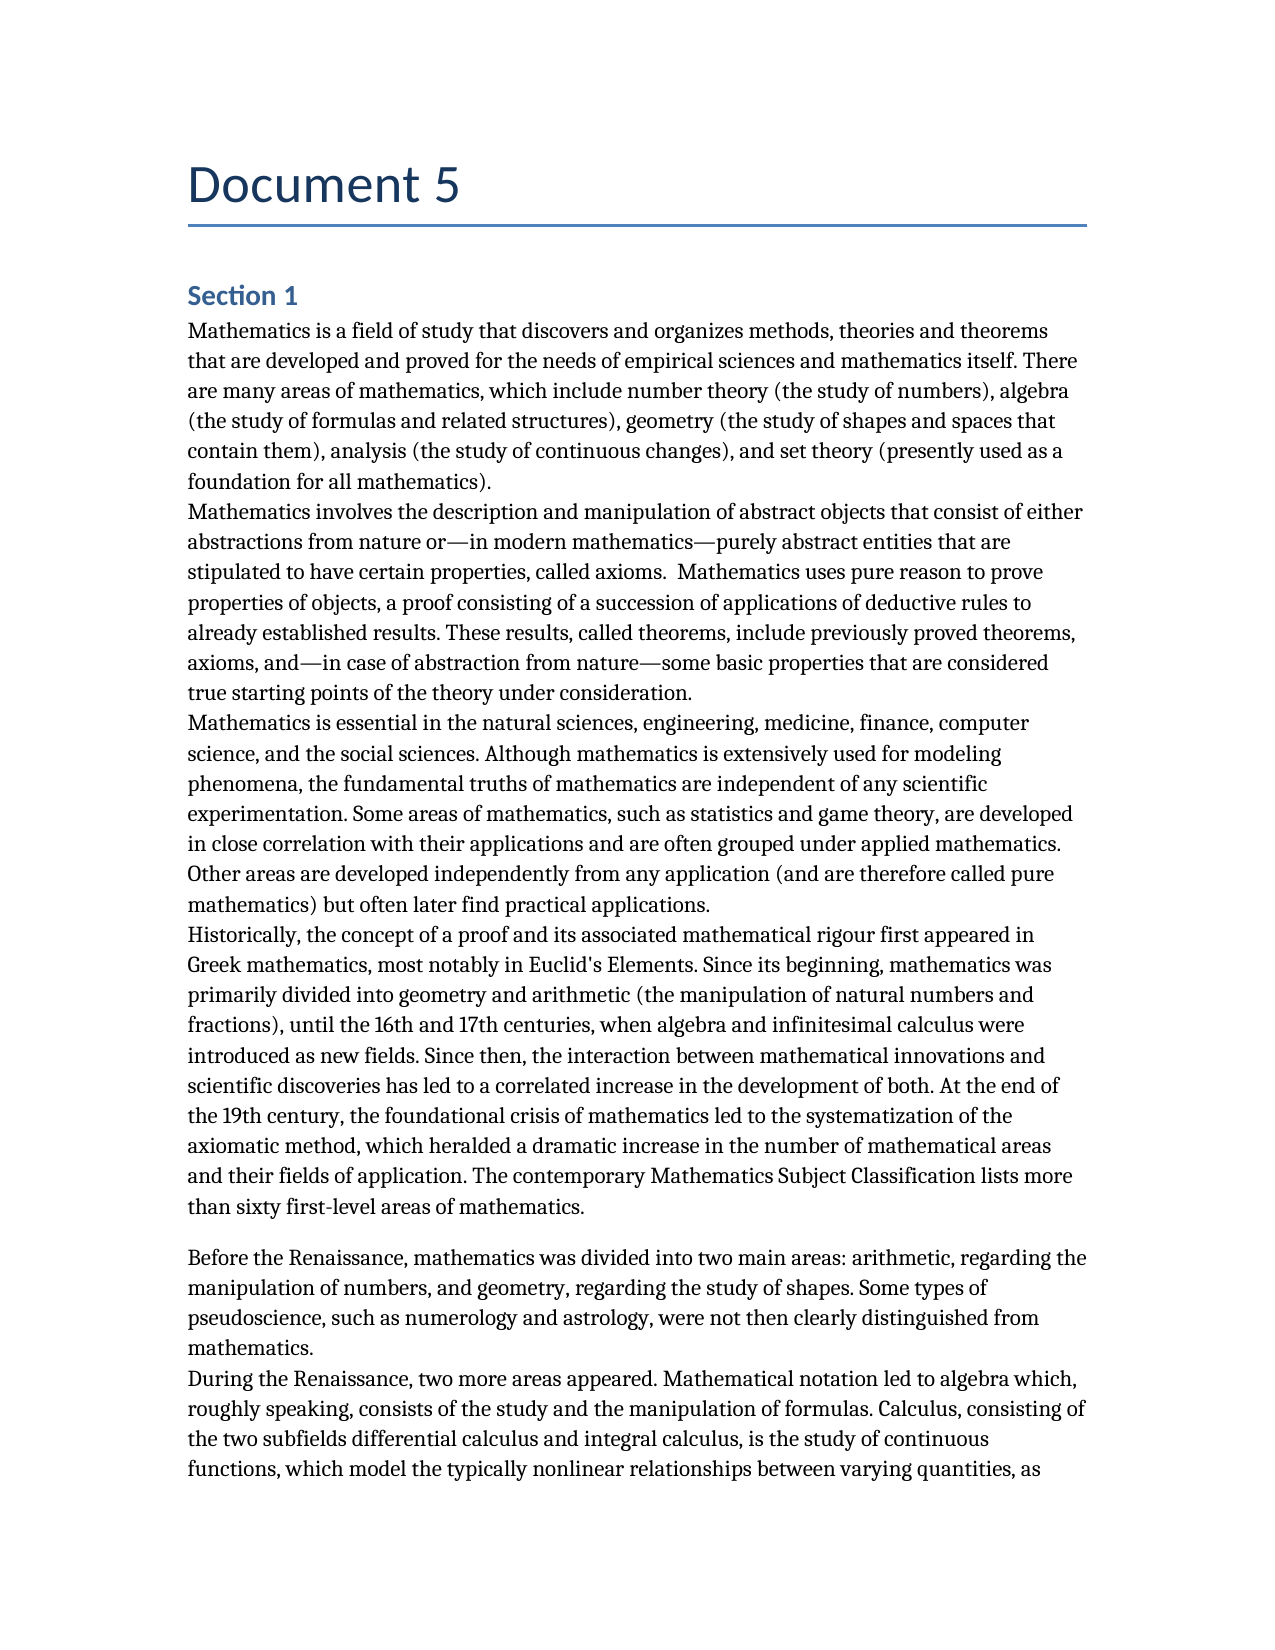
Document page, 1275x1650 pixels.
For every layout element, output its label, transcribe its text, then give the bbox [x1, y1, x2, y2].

text Mathematics is a field of study that discovers and organizes methods, theories and theorems that are developed and proved for the needs of empirical sciences and mathematics itself. There are many areas of mathematics, which include number theory (the study of numbers), algebra (the study of formulas and related structures), geometry (the study of shapes and spaces that contain them), analysis (the study of continuous changes), and set theory (presently used as a foundation for all mathematics). Mathematics involves the description and manipulation of abstract objects that consist of either abstractions from nature or—in modern mathematics—purely abstract entities that are stipulated to have certain properties, called axioms. Mathematics uses pure reason to prove properties of objects, a proof consisting of a succession of applications of deductive rules to already established results. These results, called theorems, include previously proved theorems, axioms, and—in case of abstraction from nature—some basic properties that are considered true starting points of the theory under consideration. Mathematics is essential in the natural sciences, engineering, medicine, finance, computer science, and the social sciences. Although mathematics is extensively used for modeling phenomena, the fundamental truths of mathematics are independent of any scientific experimentation. Some areas of mathematics, such as statistics and game theory, are developed in close correlation with their applications and are often grouped under applied mathematics. Other areas are developed independently from any application (and are therefore called pure mathematics) but often later find practical applications. Historically, the concept of a proof and its associated mathematical rigour first appeared in Greek mathematics, most notably in Euclid's Elements. Since its beginning, mathematics was primarily divided into geometry and arithmetic (the manipulation of natural numbers and fractions), until the 16th and 17th centuries, when algebra and infinitesimal calculus were introduced as new fields. Since then, the interaction between mathematical innovations and scientific discoveries has led to a correlated increase in the development of both. At the end of the 19th century, the foundational crisis of mathematics led to the systematization of the axiomatic method, which heralded a dramatic increase in the number of mathematical areas and their fields of application. The contemporary Mathematics Subject Classification lists more than sixty first-level areas of mathematics. [187, 317, 1087, 1220]
subtitle Section 1 [187, 277, 1087, 312]
title Document 5 [187, 150, 1087, 227]
text Before the Renaissance, mathematics was divided into two main areas: arithmetic, regarding the manipulation of numbers, and geometry, regarding the study of shapes. Some types of pseudoscience, such as numerology and astrology, were not then clearly distinguished from mathematics. During the Renaissance, two more areas appeared. Mathematical notation led to algebra which, roughly speaking, consists of the study and the manipulation of formulas. Calculus, consisting of the two subfields differential calculus and integral calculus, is the study of continuous functions, which model the typically nonlinear relationships between varying quantities, as [187, 1244, 1087, 1482]
